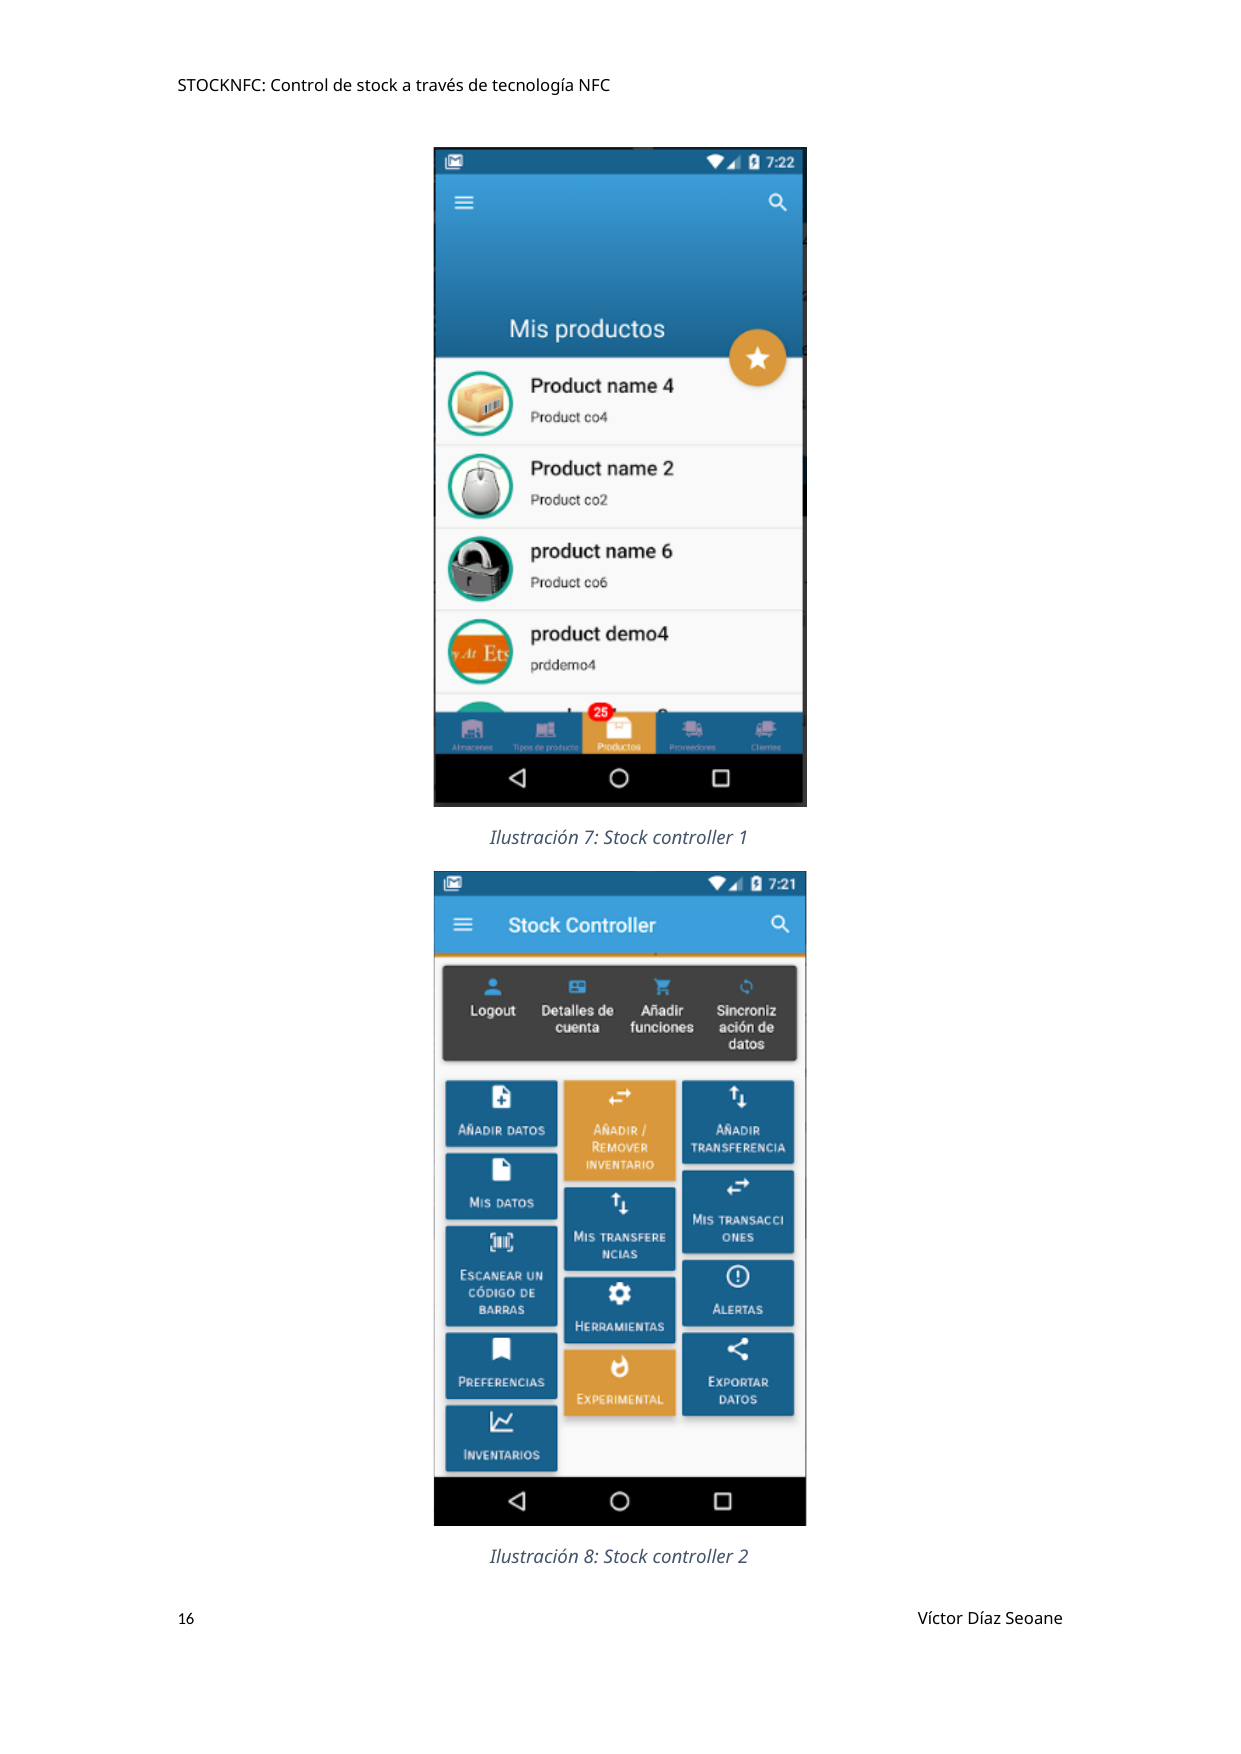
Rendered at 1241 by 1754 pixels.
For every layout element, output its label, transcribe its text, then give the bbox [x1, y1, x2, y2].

text Ilustración 8: Stock controller 2 [177, 1544, 1063, 1569]
text Ilustración 7: Stock controller 1 [177, 824, 1063, 850]
